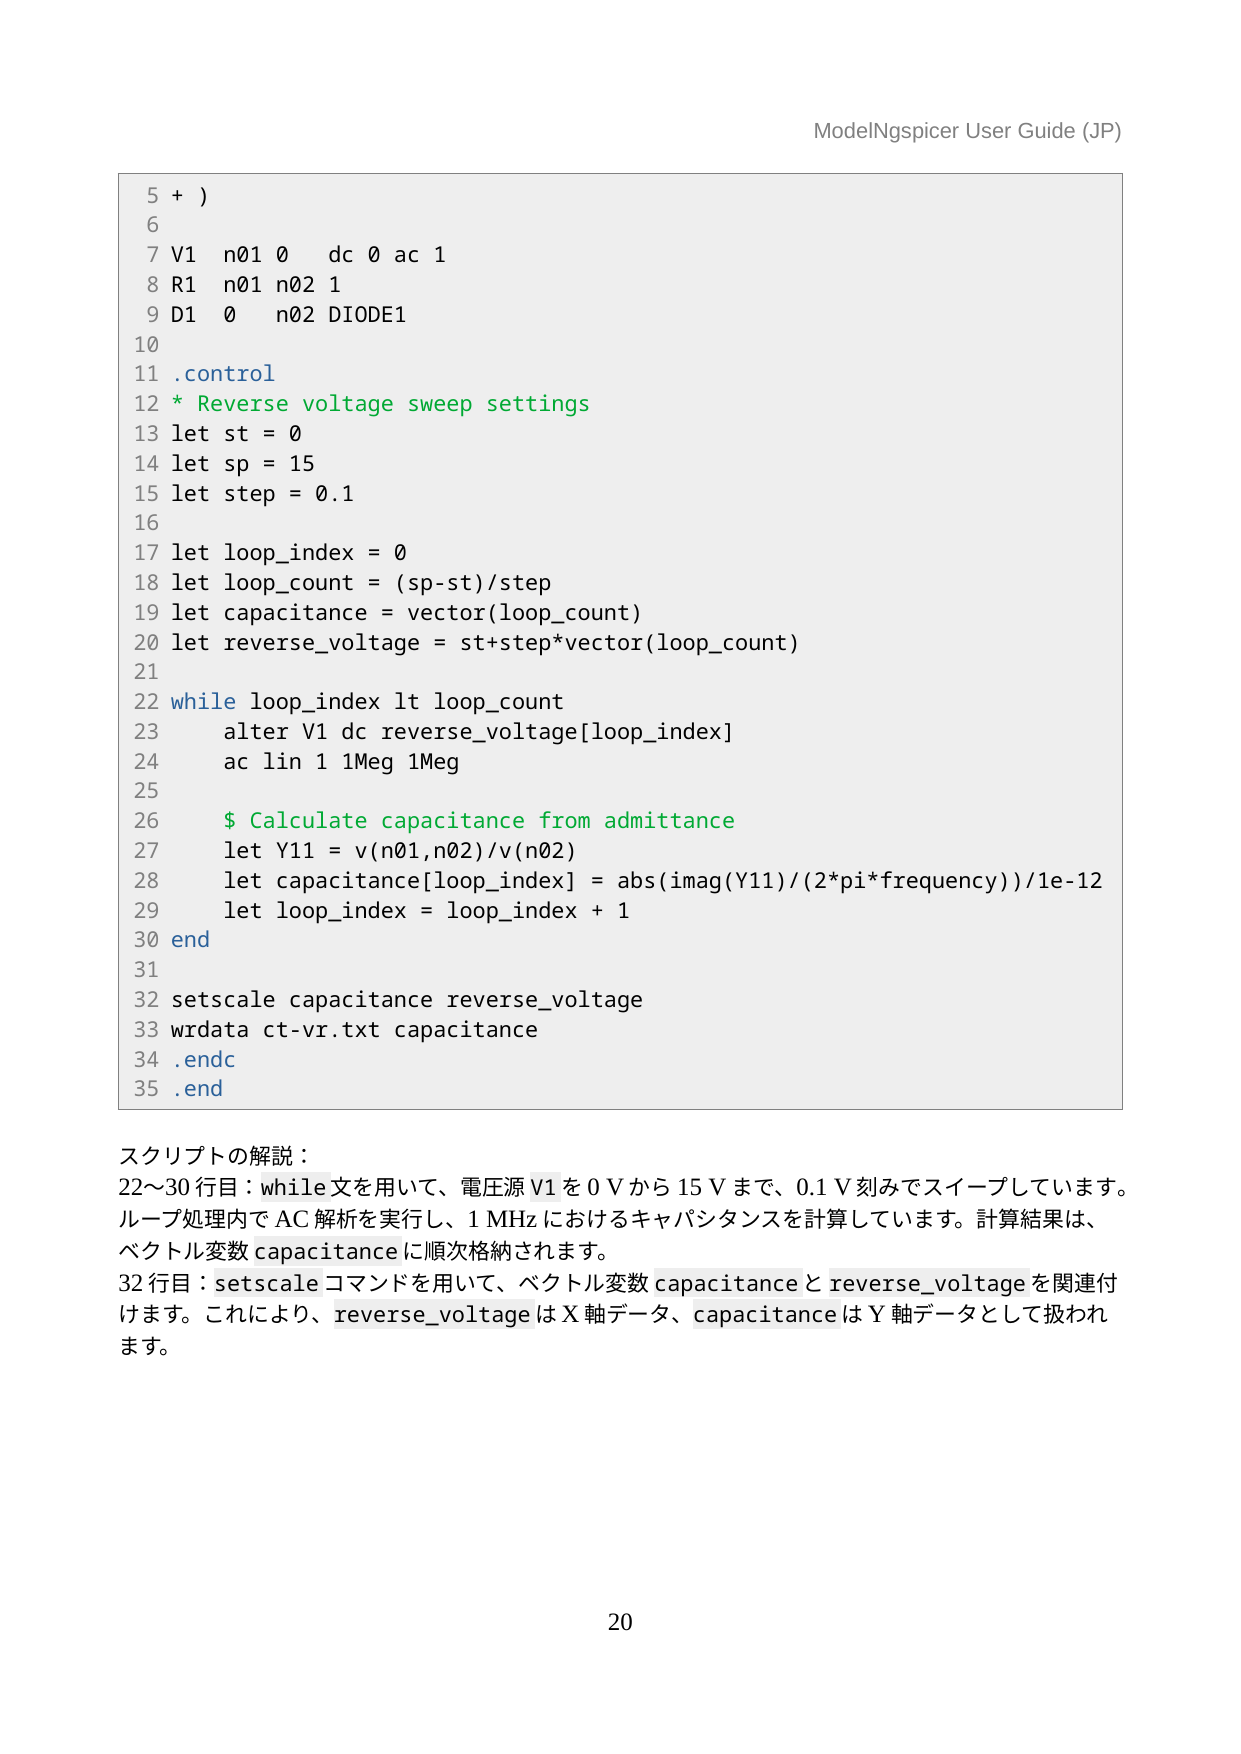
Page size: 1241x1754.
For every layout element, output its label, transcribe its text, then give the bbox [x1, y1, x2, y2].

text スクリプトの解説： [118, 1139, 1122, 1170]
table_header + ) V1 n01 0 dc 0 ac 1 R1 n01 n02 1 D1 0 n02 DIODE1 .control * Reverse voltage sweep settings let st = 0 let sp = 15 let step = 0.1 let loop_index = 0 let loop_count = (sp-st)/step let capacitance = vector(loop_count) let reverse_voltage = st+step*vector(loop_count) while loop_index lt loop_count alter V1 dc reverse_voltage[loop_index] ac lin 1 1Meg 1Meg $ Calculate capacitance from admittance let Y11 = v(n01,n02)/v(n02) let capacitance[loop_index] = abs(imag(Y11)/(2*pi*frequency))/1e-12 let loop_index = loop_index + 1 end setscale capacitance reverse_voltage wrdata ct-vr.txt capacitance .endc .end [165, 174, 1122, 1109]
text 32行目：setscaleコマンドを用いて、ベクトル変数capacitanceとreverse_voltageを関連付けます。これにより、reverse_voltageはX軸データ、capacitanceはY軸データとして扱われます。 [118, 1266, 1122, 1361]
table_header 5 6 7 8 9 10 11 12 13 14 15 16 17 18 19 20 21 22 23 24 25 26 27 28 29 30 31 32 33 34 35 [119, 174, 165, 1109]
text 22～30行目：while文を用いて、電圧源V1を0 Vから15 Vまで、0.1 V刻みでスイープしています。ループ処理内でAC解析を実行し、1 MHzにおけるキャパシタンスを計算しています。計算結果は、ベクトル変数capacitanceに順次格納されます。 [118, 1170, 1122, 1266]
